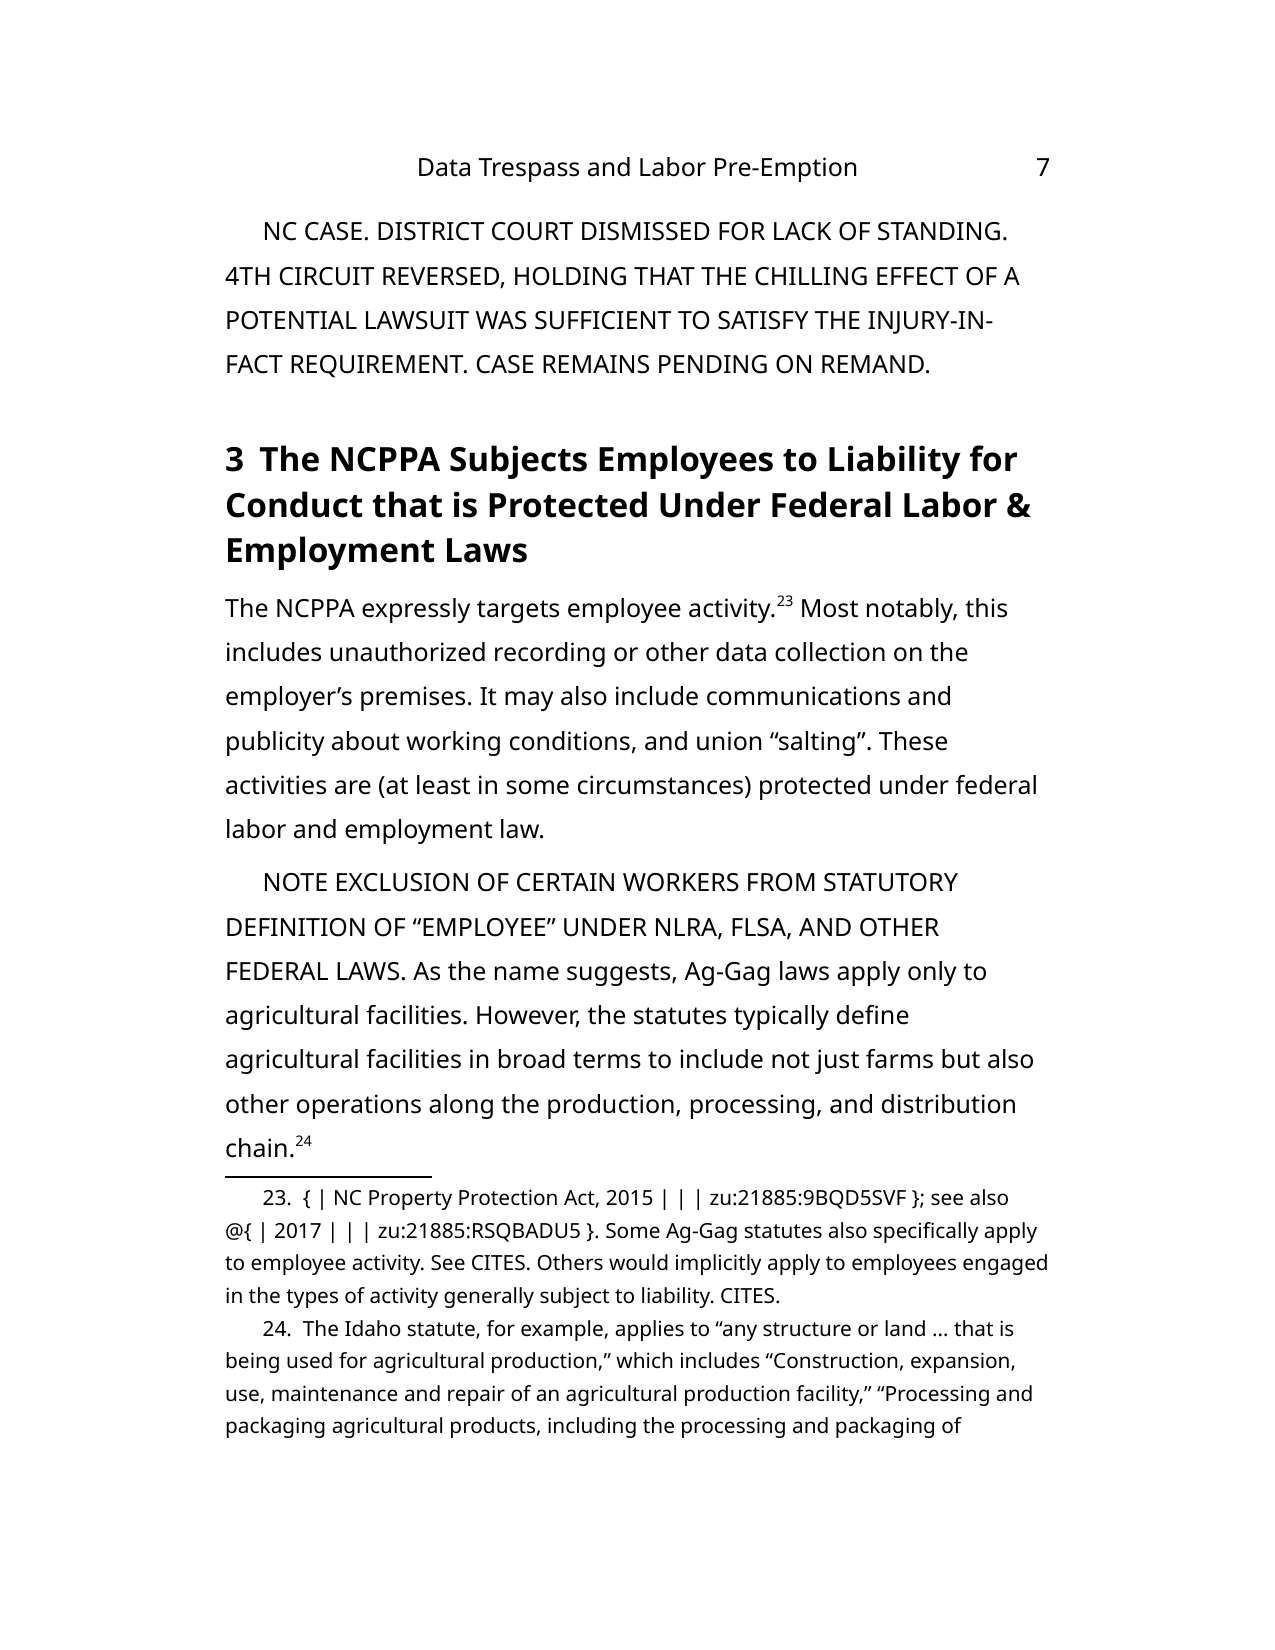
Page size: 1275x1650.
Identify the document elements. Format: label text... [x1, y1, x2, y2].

text NOTE EXCLUSION OF CERTAIN WORKERS FROM STATUTORY DEFINITION OF “EMPLOYEE” UNDER NLRA, FLSA, AND OTHER FEDERAL LAWS. As the name suggests, Ag-Gag laws apply only to agricultural facilities. However, the statutes typically define agricultural facilities in broad terms to include not just farms but also other operations along the production, processing, and distribution chain. [225, 865, 1050, 1165]
subtitle The NCPPA Subjects Employees to Liability for Conduct that is Protected Under Federal Labor & Employment Laws [225, 436, 1050, 572]
text The Idaho statute, for example, applies to “any structure or land … that is being used for agricultural production,” which includes “Construction, expansion, use, maintenance and repair of an agricultural production facility,” “Processing and packaging agricultural products, including the processing and packaging of [225, 1314, 1050, 1440]
text NC CASE. DISTRICT COURT DISMISSED FOR LACK OF STANDING. 4TH CIRCUIT REVERSED, HOLDING THAT THE CHILLING EFFECT OF A POTENTIAL LAWSUIT WAS SUFFICIENT TO SATISFY THE INJURY-IN-FACT REQUIREMENT. CASE REMAINS PENDING ON REMAND. [225, 214, 1050, 381]
text The NCPPA expressly targets employee activity. Most notably, this includes unauthorized recording or other data collection on the employer’s premises. It may also include communications and publicity about working conditions, and union “salting”. These activities are (at least in some circumstances) protected under federal labor and employment law. [225, 590, 1050, 846]
text { | NC Property Protection Act, 2015 | | | zu:21885:9BQD5SVF }; see also @{ | 2017 | | | zu:21885:RSQBADU5 }. Some Ag-Gag statutes also specifically apply to employee activity. See CITES. Others would implicitly apply to employees engaged in the types of activity generally subject to liability. CITES. [225, 1183, 1050, 1309]
